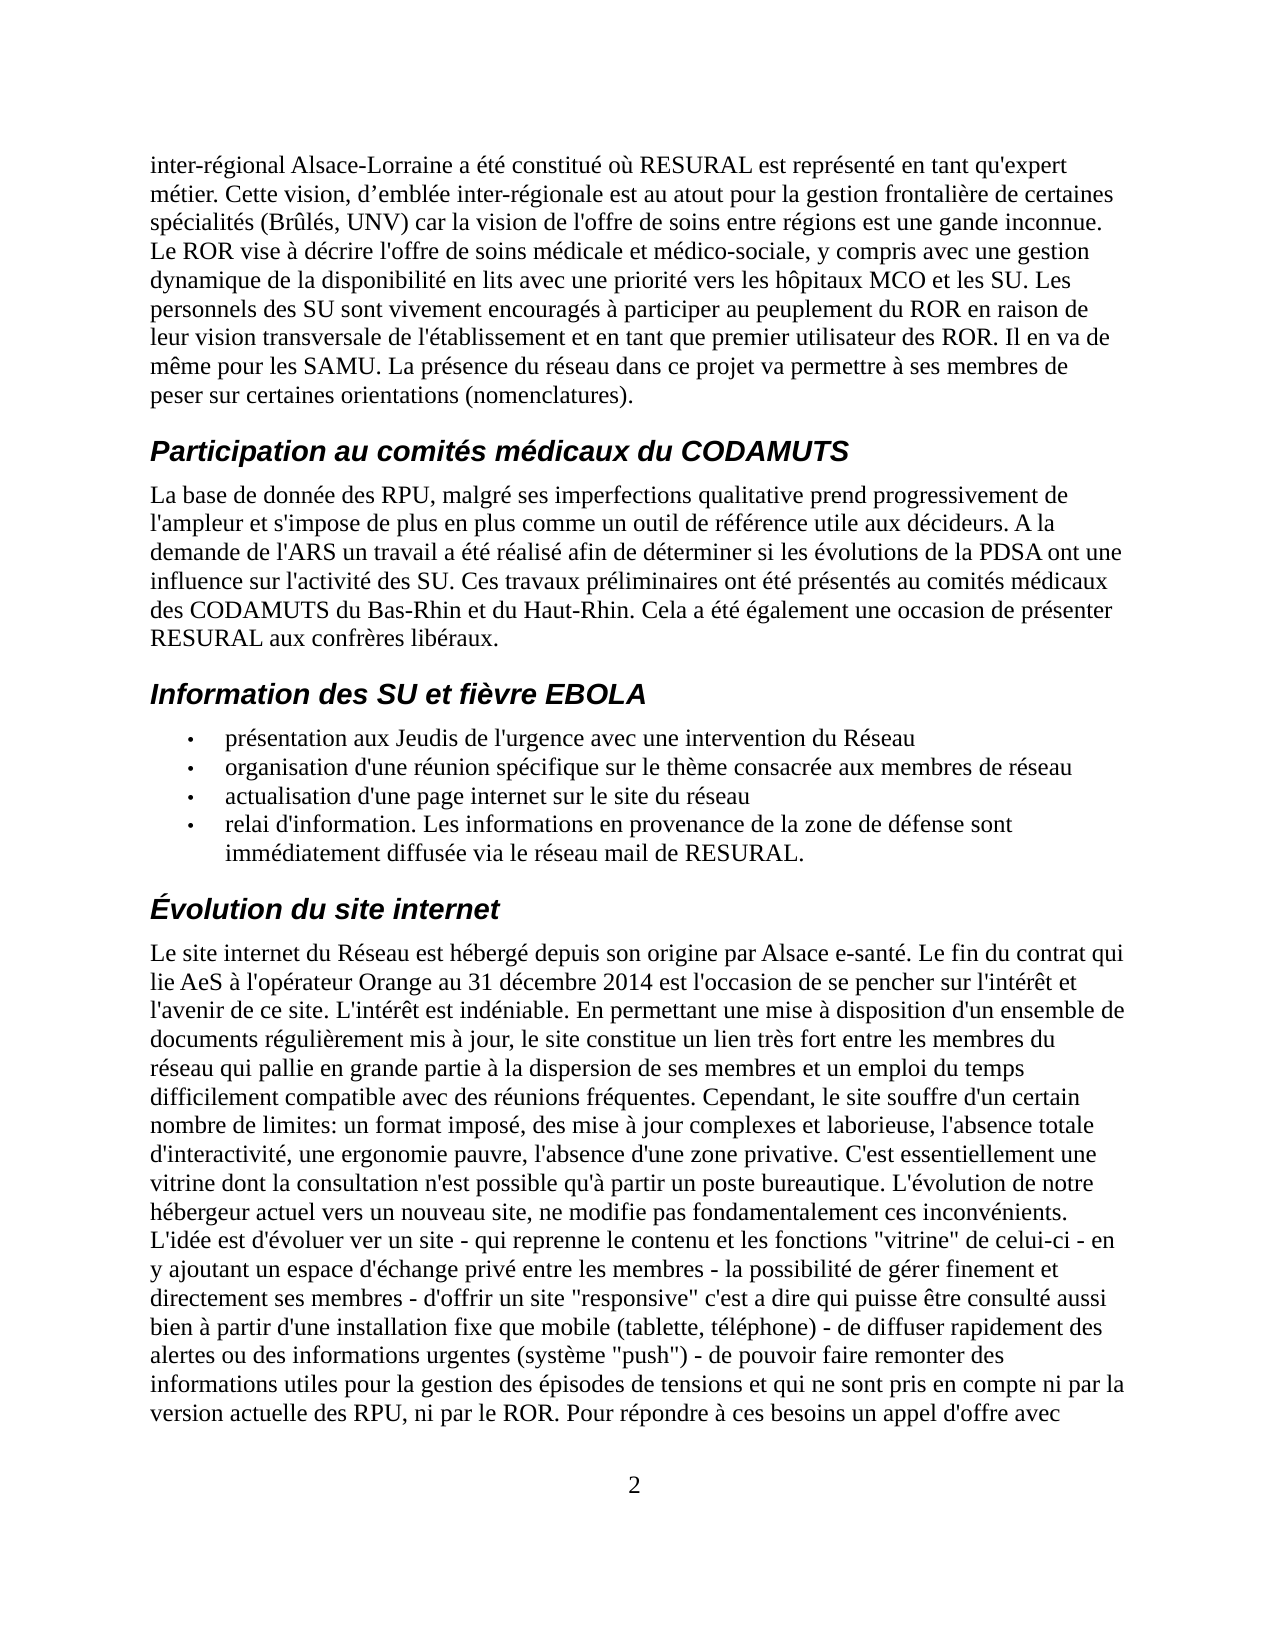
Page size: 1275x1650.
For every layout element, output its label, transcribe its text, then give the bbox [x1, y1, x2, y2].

subtitle Participation au comités médicaux du CODAMUTS [150, 434, 1125, 467]
text inter-régional Alsace-Lorraine a été constitué où RESURAL est représenté en tant qu'expert métier. Cette vision, d’emblée inter-régionale est au atout pour la gestion frontalière de certaines spécialités (Brûlés, UNV) car la vision de l'offre de soins entre régions est une gande inconnue. Le ROR vise à décrire l'offre de soins médicale et médico-sociale, y compris avec une gestion dynamique de la disponibilité en lits avec une priorité vers les hôpitaux MCO et les SU. Les personnels des SU sont vivement encouragés à participer au peuplement du ROR en raison de leur vision transversale de l'établissement et en tant que premier utilisateur des ROR. Il en va de même pour les SAMU. La présence du réseau dans ce projet va permettre à ses membres de peser sur certaines orientations (nomenclatures). [150, 150, 1125, 409]
list relai d'information. Les informations en provenance de la zone de défense sont immédiatement diffusée via le réseau mail de RESURAL. [187, 809, 1125, 867]
text Le site internet du Réseau est hébergé depuis son origine par Alsace e-santé. Le fin du contrat qui lie AeS à l'opérateur Orange au 31 décembre 2014 est l'occasion de se pencher sur l'intérêt et l'avenir de ce site. L'intérêt est indéniable. En permettant une mise à disposition d'un ensemble de documents régulièrement mis à jour, le site constitue un lien très fort entre les membres du réseau qui pallie en grande partie à la dispersion de ses membres et un emploi du temps difficilement compatible avec des réunions fréquentes. Cependant, le site souffre d'un certain nombre de limites: un format imposé, des mise à jour complexes et laborieuse, l'absence totale d'interactivité, une ergonomie pauvre, l'absence d'une zone privative. C'est essentiellement une vitrine dont la consultation n'est possible qu'à partir un poste bureautique. L'évolution de notre hébergeur actuel vers un nouveau site, ne modifie pas fondamentalement ces inconvénients. L'idée est d'évoluer ver un site - qui reprenne le contenu et les fonctions "vitrine" de celui-ci - en y ajoutant un espace d'échange privé entre les membres - la possibilité de gérer finement et directement ses membres - d'offrir un site "responsive" c'est a dire qui puisse être consulté aussi bien à partir d'une installation fixe que mobile (tablette, téléphone) - de diffuser rapidement des alertes ou des informations urgentes (système "push") - de pouvoir faire remonter des informations utiles pour la gestion des épisodes de tensions et qui ne sont pris en compte ni par la version actuelle des RPU, ni par le ROR. Pour répondre à ces besoins un appel d'offre avec [150, 938, 1125, 1427]
list organisation d'une réunion spécifique sur le thème consacrée aux membres de réseau [187, 752, 1125, 781]
subtitle Information des SU et fièvre EBOLA [150, 677, 1125, 711]
text La base de donnée des RPU, malgré ses imperfections qualitative prend progressivement de l'ampleur et s'impose de plus en plus comme un outil de référence utile aux décideurs. A la demande de l'ARS un travail a été réalisé afin de déterminer si les évolutions de la PDSA ont une influence sur l'activité des SU. Ces travaux préliminaires ont été présentés au comités médicaux des CODAMUTS du Bas-Rhin et du Haut-Rhin. Cela a été également une occasion de présenter RESURAL aux confrères libéraux. [150, 480, 1125, 652]
subtitle Évolution du site internet [150, 892, 1125, 926]
list présentation aux Jeudis de l'urgence avec une intervention du Réseau [187, 723, 1125, 752]
list actualisation d'une page internet sur le site du réseau [187, 781, 1125, 809]
